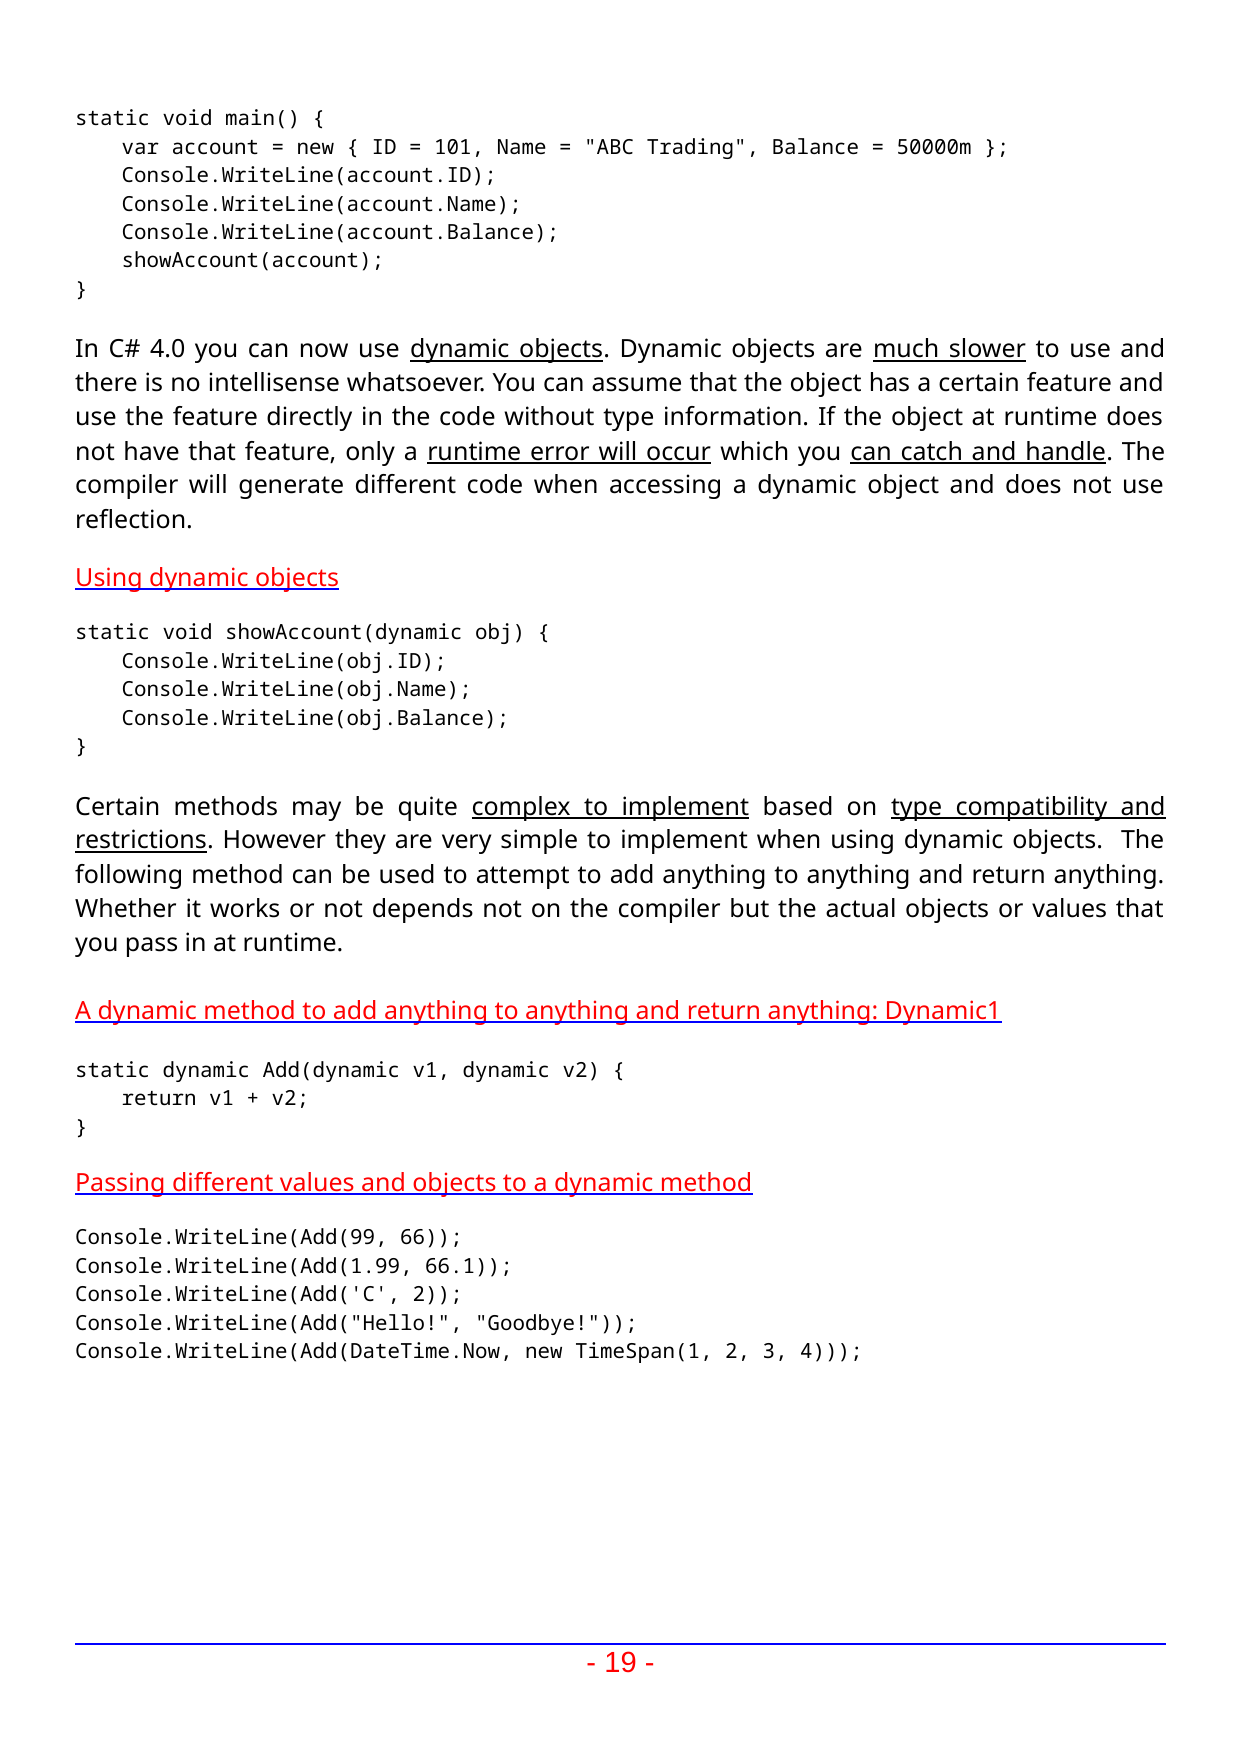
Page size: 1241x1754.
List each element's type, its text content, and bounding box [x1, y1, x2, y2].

text Using dynamic objects [75, 559, 1166, 593]
text static void main() { [75, 103, 1166, 132]
text Console.WriteLine(Add("Hello!", "Goodbye!")); [75, 1308, 1166, 1336]
text Console.WriteLine(account.Name); [75, 189, 1166, 217]
text Console.WriteLine(obj.Balance); [75, 703, 1166, 731]
text Console.WriteLine(obj.Name); [75, 674, 1166, 703]
text } [75, 274, 1166, 302]
text A dynamic method to add anything to anything and return anything: Dynamic1 [75, 992, 1166, 1027]
text Console.WriteLine(account.Balance); [75, 217, 1166, 246]
text Console.WriteLine(Add(DateTime.Now, new TimeSpan(1, 2, 3, 4))); [75, 1336, 1166, 1365]
text Console.WriteLine(Add(1.99, 66.1)); [75, 1251, 1166, 1279]
text Console.WriteLine(account.ID); [75, 160, 1166, 189]
text Console.WriteLine(obj.ID); [75, 646, 1166, 674]
text } [75, 1112, 1166, 1140]
text Console.WriteLine(Add(99, 66)); [75, 1222, 1166, 1251]
text showAccount(account); [75, 246, 1166, 274]
text static dynamic Add(dynamic v1, dynamic v2) { [75, 1055, 1166, 1083]
text In C# 4.0 you can now use dynamic objects. Dynamic objects are much slower to use and there is no intellisense whatsoever. You can assume that the object has a certain feature and use the feature directly in the code without type information. If the object at runtime does not have that feature, only a runtime error will occur which you can catch and handle. The compiler will generate different code when accessing a dynamic object and does not use reflection. [75, 331, 1166, 535]
text } [75, 731, 1166, 760]
text static void showAccount(dynamic obj) { [75, 617, 1166, 646]
text return v1 + v2; [75, 1083, 1166, 1112]
text var account = new { ID = 101, Name = "ABC Trading", Balance = 50000m }; [75, 132, 1166, 160]
text Console.WriteLine(Add('C', 2)); [75, 1279, 1166, 1308]
text Passing different values and objects to a dynamic method [75, 1164, 1166, 1198]
text Certain methods may be quite complex to implement based on type compatibility and restrictions. However they are very simple to implement when using dynamic objects. The following method can be used to attempt to add anything to anything and return anything. Whether it works or not depends not on the compiler but the actual objects or values that you pass in at runtime. [75, 788, 1166, 958]
